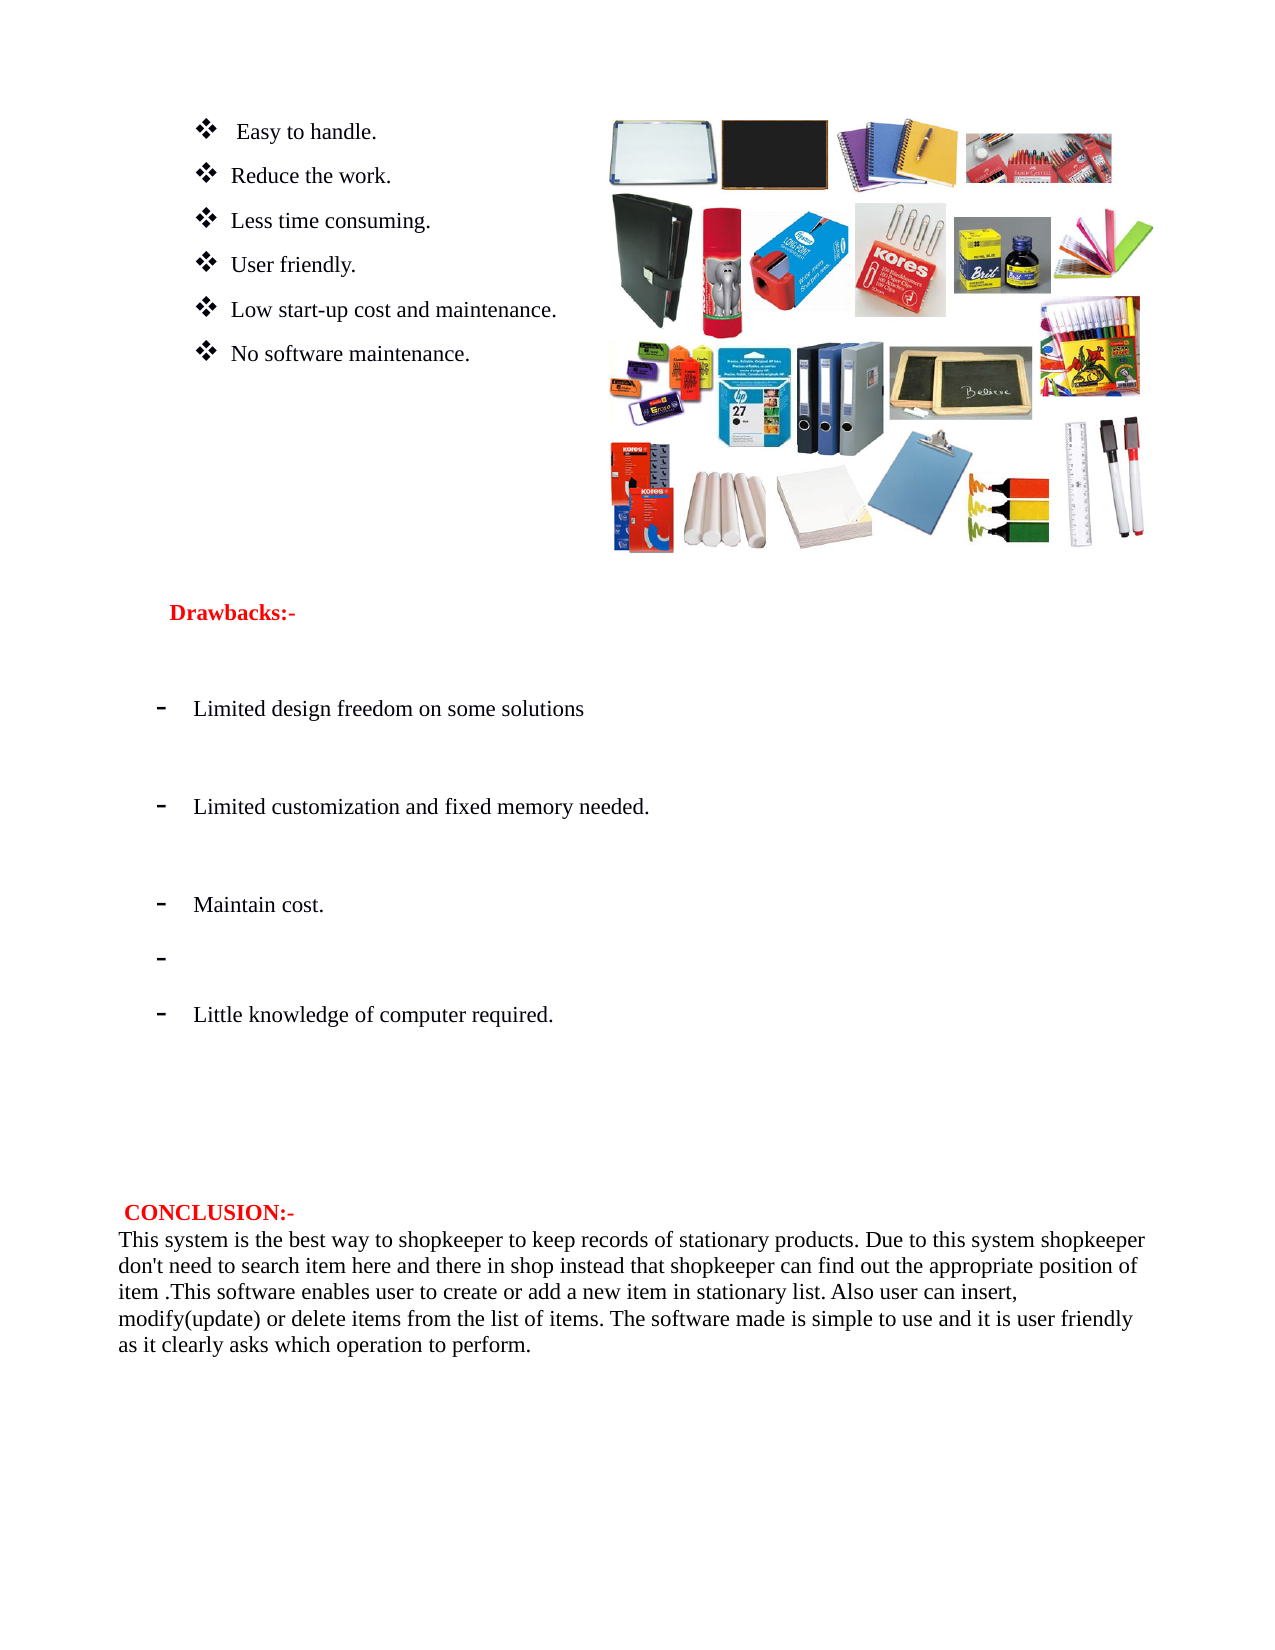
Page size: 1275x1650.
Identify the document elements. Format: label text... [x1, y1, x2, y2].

list Maintain cost. [156, 882, 1157, 920]
list Drawbacks:- [118, 599, 1157, 626]
list Little knowledge of computer required. [156, 992, 1157, 1030]
list User friendly. [193, 251, 607, 279]
list Limited customization and fixed memory needed. [156, 783, 1157, 822]
list Reduce the work. [193, 162, 607, 190]
list No software maintenance. [193, 340, 607, 368]
text CONCLUSION:- [118, 1201, 1157, 1226]
list Low start-up cost and maintenance. [193, 296, 607, 323]
picture [607, 118, 1154, 572]
list Limited design freedom on some solutions [156, 686, 1157, 724]
list Easy to handle. [193, 118, 607, 146]
text This system is the best way to shopkeeper to keep records of stationary products. Due to this system shopkeeper don't need to search item here and there in shop instead that shopkeeper can find out the appropriate position of item .This software enables user to create or add a new item in stationary list. Also user can insert, modify(update) or delete items from the list of items. The software made is simple to use and it is user friendly as it clearly asks which operation to perform. [118, 1226, 1157, 1357]
list Less time consuming. [193, 207, 607, 234]
